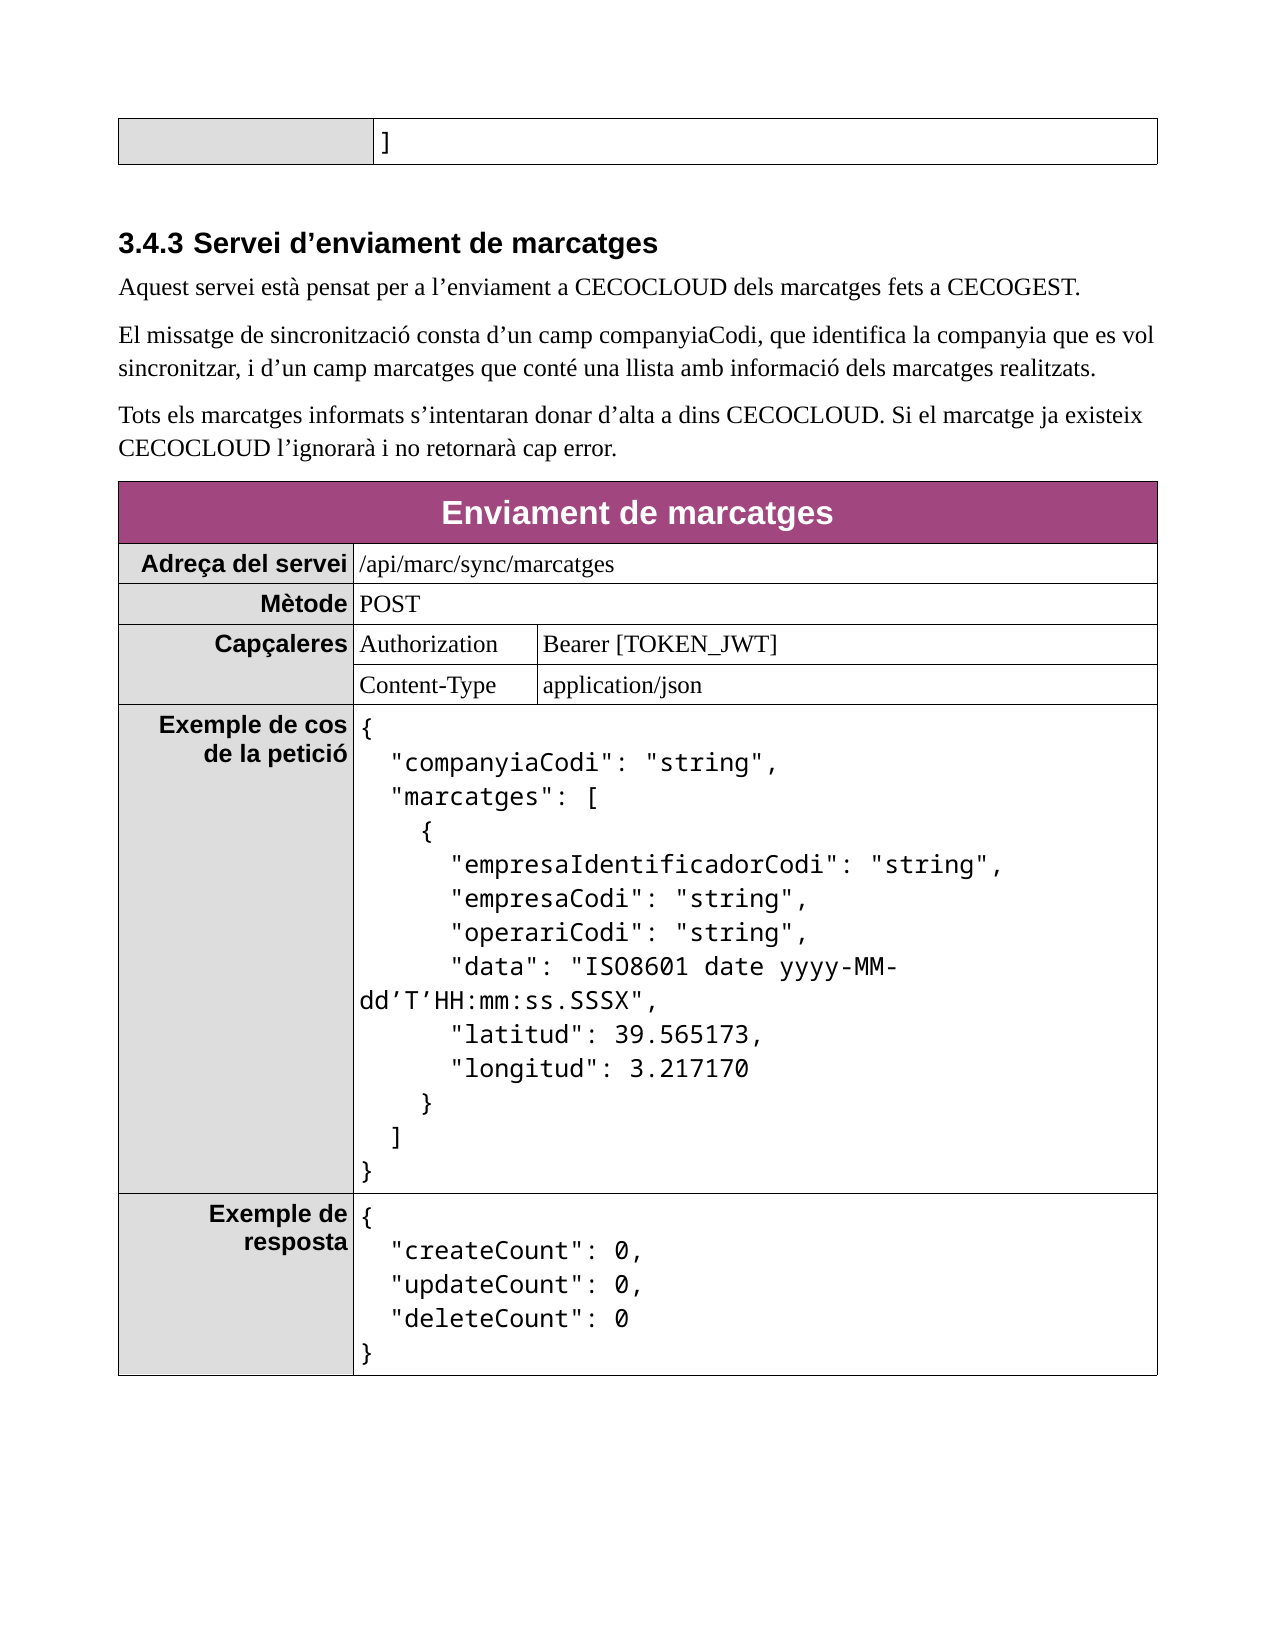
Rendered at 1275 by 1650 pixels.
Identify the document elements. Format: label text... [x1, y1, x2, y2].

table_cell Content-Type [354, 665, 537, 704]
table_cell ] [374, 119, 1157, 164]
table_cell application/json [538, 665, 1157, 704]
table_cell POST [354, 584, 1157, 624]
table_cell Adreça del servei [119, 544, 353, 583]
table_cell Exemple de resposta [119, 1194, 353, 1374]
table_cell { "companyiaCodi": "string", "marcatges": [ { "empresaIdentificadorCodi": "string", "empresaCodi": "string", "operariCodi": "string", "data": "ISO8601 date yyyy-MM-dd’T’HH:mm:ss.SSSX", "latitud": 39.565173, "longitud": 3.217170 } ] } [354, 705, 1157, 1193]
table_cell Exemple de cos de la petició [119, 705, 353, 1193]
table_cell /api/marc/sync/marcatges [354, 544, 1157, 583]
table_cell [119, 119, 373, 164]
table_cell Bearer [TOKEN_JWT] [538, 625, 1157, 664]
table_cell Capçaleres [119, 625, 353, 704]
table_header Enviament de marcatges [119, 482, 1157, 543]
table_cell Authorization [354, 625, 537, 664]
text El missatge de sincronització consta d’un camp companyiaCodi, que identifica la companyia que es vol sincronitzar, i d’un camp marcatges que conté una llista amb informació dels marcatges realitzats. [118, 320, 1157, 382]
subtitle Servei d’enviament de marcatges [118, 226, 1157, 260]
table_cell Mètode [119, 584, 353, 624]
text Aquest servei està pensat per a l’enviament a CECOCLOUD dels marcatges fets a CECOGEST. [118, 272, 1157, 301]
text Tots els marcatges informats s’intentaran donar d’alta a dins CECOCLOUD. Si el marcatge ja existeix CECOCLOUD l’ignorarà i no retornarà cap error. [118, 401, 1157, 462]
table_cell { "createCount": 0, "updateCount": 0, "deleteCount": 0 } [354, 1194, 1157, 1374]
